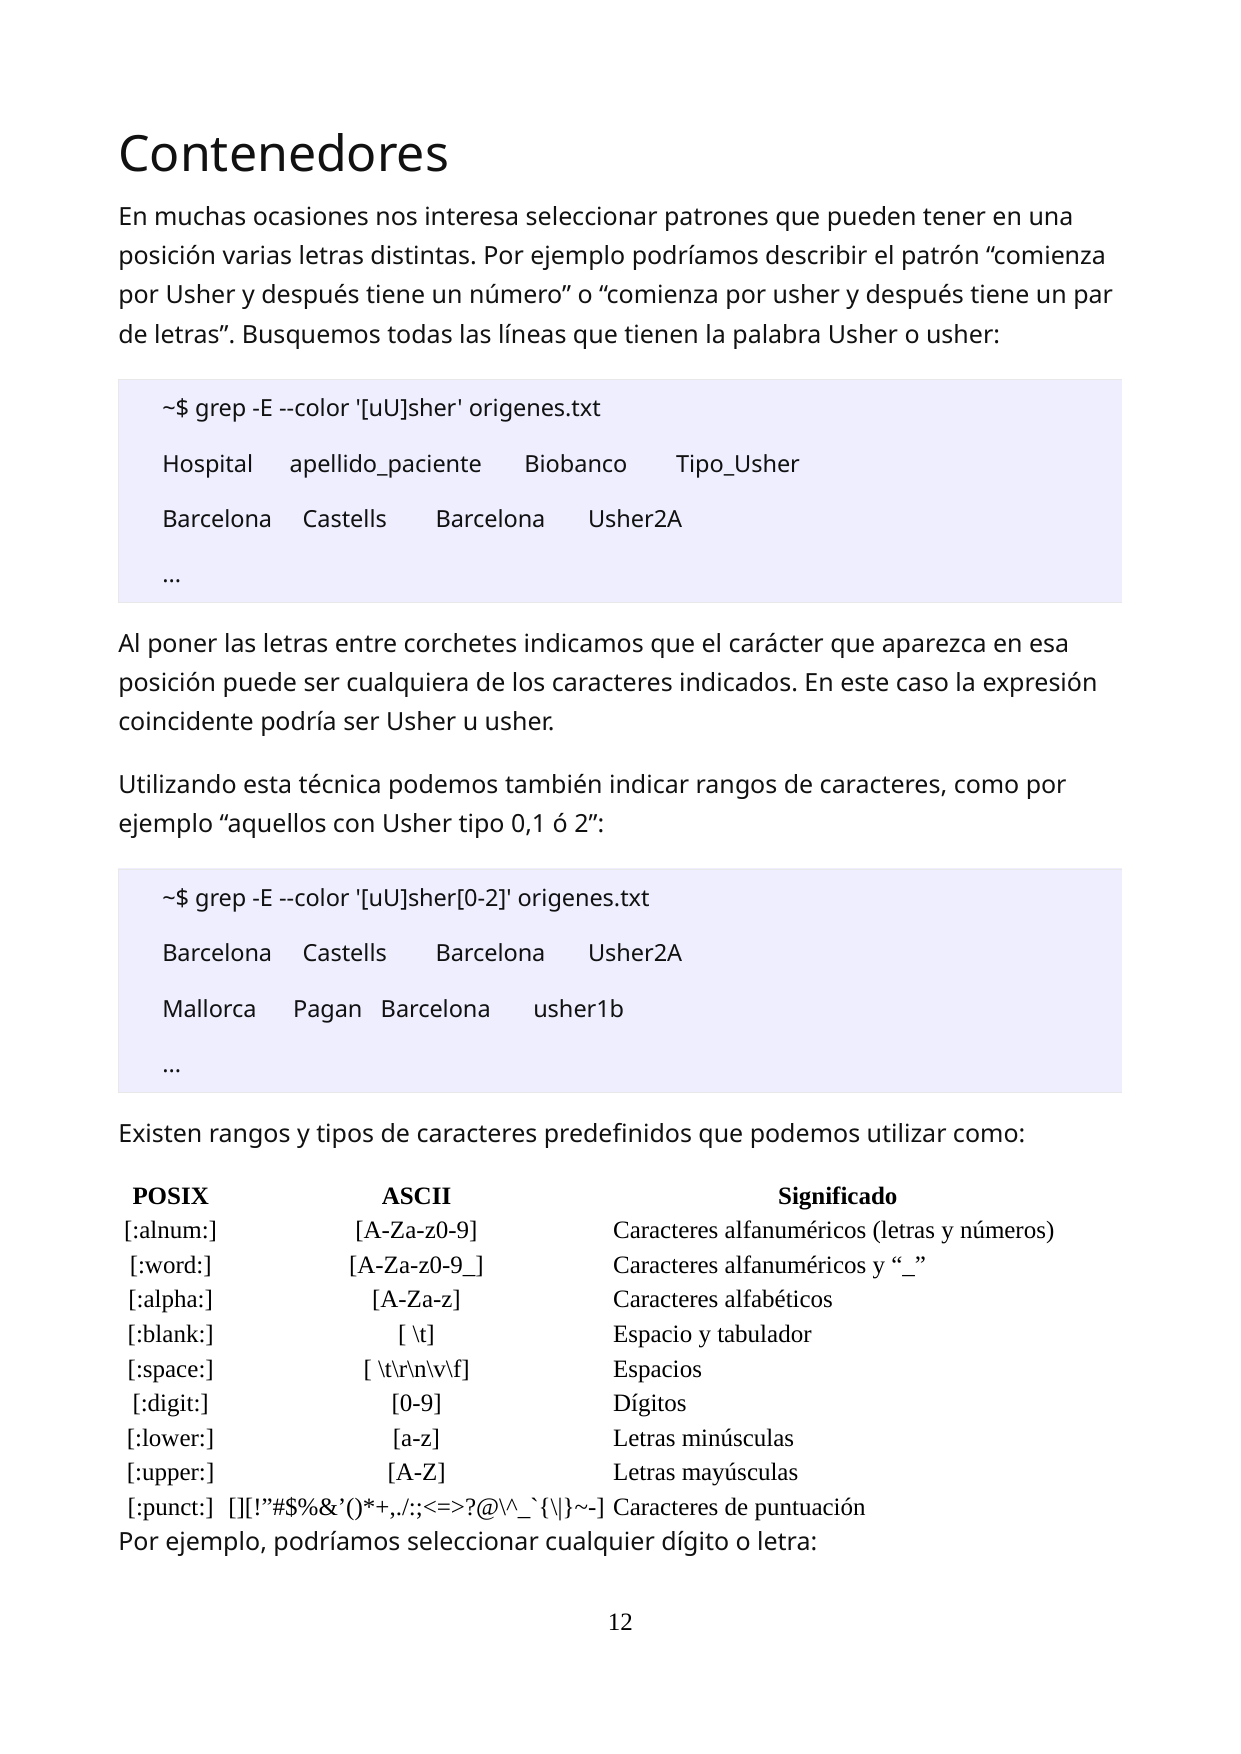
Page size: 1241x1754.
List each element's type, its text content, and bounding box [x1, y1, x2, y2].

table_header Significado [610, 1178, 1065, 1212]
table_cell [:upper:] [118, 1455, 223, 1489]
table_cell Caracteres alfanuméricos y “_” [610, 1247, 1065, 1282]
text Hospital apellido_paciente Biobanco Tipo_Usher [119, 434, 1122, 479]
text Existen rangos y tipos de caracteres predefinidos que podemos utilizar como: [118, 1115, 1122, 1149]
subtitle Contenedores [118, 118, 1122, 186]
table_cell Caracteres de puntuación [610, 1489, 1065, 1524]
table_cell Espacio y tabulador [610, 1316, 1065, 1351]
table_cell [:alpha:] [118, 1282, 223, 1316]
table_cell [:alnum:] [118, 1213, 223, 1247]
text ~$ grep -E --color '[uU]sher[0-2]' origenes.txt [119, 870, 1122, 913]
table_header ASCII [223, 1178, 610, 1212]
table_cell [ \t\r\n\v\f] [223, 1351, 610, 1385]
table_cell [A-Za-z0-9_] [223, 1247, 610, 1282]
text Barcelona Castells Barcelona Usher2A [119, 490, 1122, 534]
text Por ejemplo, podríamos seleccionar cualquier dígito o letra: [118, 1524, 1122, 1558]
table_cell [A-Z] [223, 1455, 610, 1489]
text ... [119, 1035, 1122, 1092]
text ... [119, 545, 1122, 602]
table_cell [:digit:] [118, 1385, 223, 1420]
table_cell [ \t] [223, 1316, 610, 1351]
text Mallorca Pagan Barcelona usher1b [119, 979, 1122, 1024]
table_cell [:lower:] [118, 1420, 223, 1454]
table_cell Caracteres alfanuméricos (letras y números) [610, 1213, 1065, 1247]
table_cell [][!”#$%&’()*+,./:;<=>?@\^_`{\|}~-] [223, 1489, 610, 1524]
table_cell Caracteres alfabéticos [610, 1282, 1065, 1316]
table_cell [:space:] [118, 1351, 223, 1385]
table_cell [A-Za-z] [223, 1282, 610, 1316]
table_cell [:punct:] [118, 1489, 223, 1524]
table_cell Dígitos [610, 1385, 1065, 1420]
text En muchas ocasiones nos interesa seleccionar patrones que pueden tener en una posición varias letras distintas. Por ejemplo podríamos describir el patrón “comienza por Usher y después tiene un número” o “comienza por usher y después tiene un par de letras”. Busquemos todas las líneas que tienen la palabra Usher o usher: [118, 199, 1122, 350]
text Utilizando esta técnica podemos también indicar rangos de caracteres, como por ejemplo “aquellos con Usher tipo 0,1 ó 2”: [118, 767, 1122, 840]
table_cell Letras mayúsculas [610, 1455, 1065, 1489]
text Barcelona Castells Barcelona Usher2A [119, 924, 1122, 968]
table_header POSIX [118, 1178, 223, 1212]
table_cell [:blank:] [118, 1316, 223, 1351]
table_cell [0-9] [223, 1385, 610, 1420]
text ~$ grep -E --color '[uU]sher' origenes.txt [119, 380, 1122, 423]
table_cell [A-Za-z0-9] [223, 1213, 610, 1247]
text Al poner las letras entre corchetes indicamos que el carácter que aparezca en esa posición puede ser cualquiera de los caracteres indicados. En este caso la expresión coincidente podría ser Usher u usher. [118, 626, 1122, 738]
table_cell [a-z] [223, 1420, 610, 1454]
table_cell Letras minúsculas [610, 1420, 1065, 1454]
table_cell Espacios [610, 1351, 1065, 1385]
table_cell [:word:] [118, 1247, 223, 1282]
